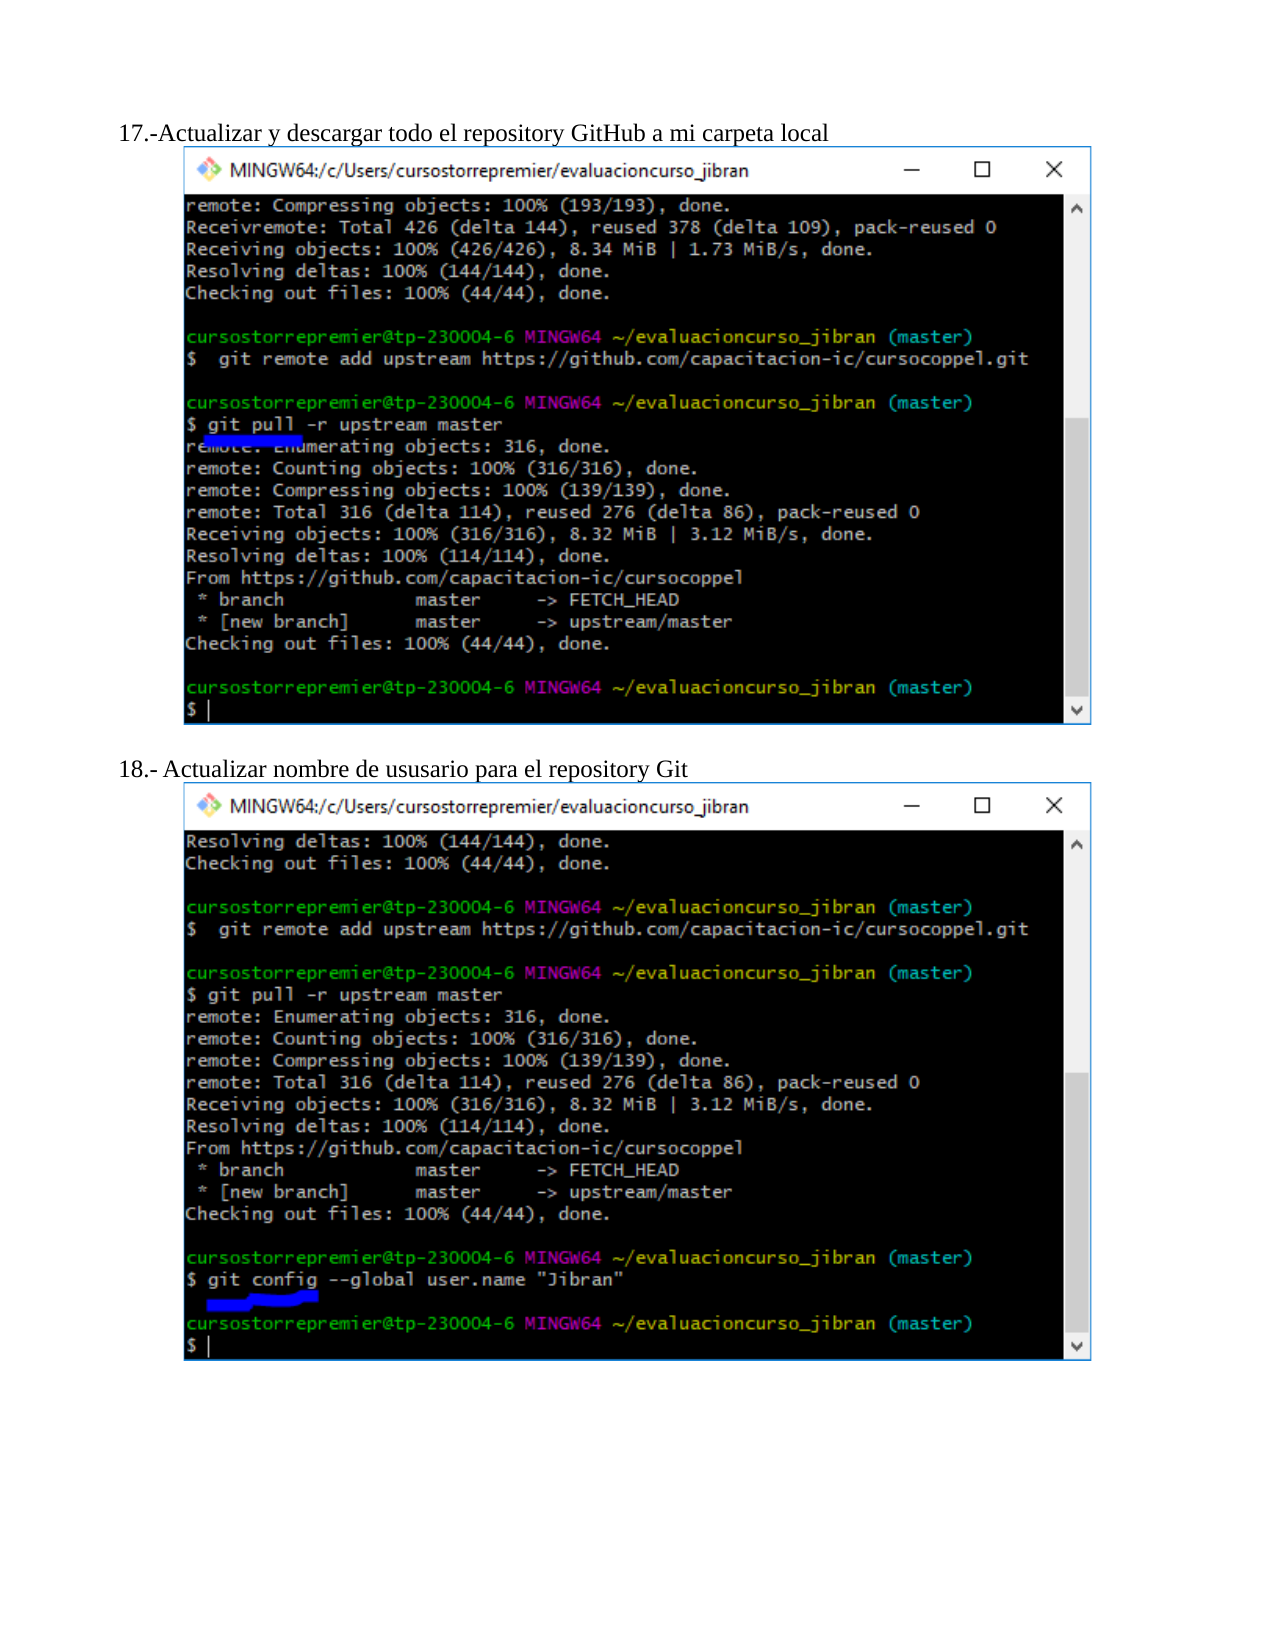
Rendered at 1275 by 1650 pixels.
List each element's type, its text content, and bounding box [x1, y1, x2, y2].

text 17.-Actualizar y descargar todo el repository GitHub a mi carpeta local [118, 118, 1157, 147]
picture [183, 782, 1092, 1361]
picture [183, 146, 1092, 725]
text 18.- Actualizar nombre de ususario para el repository Git [118, 754, 1157, 782]
